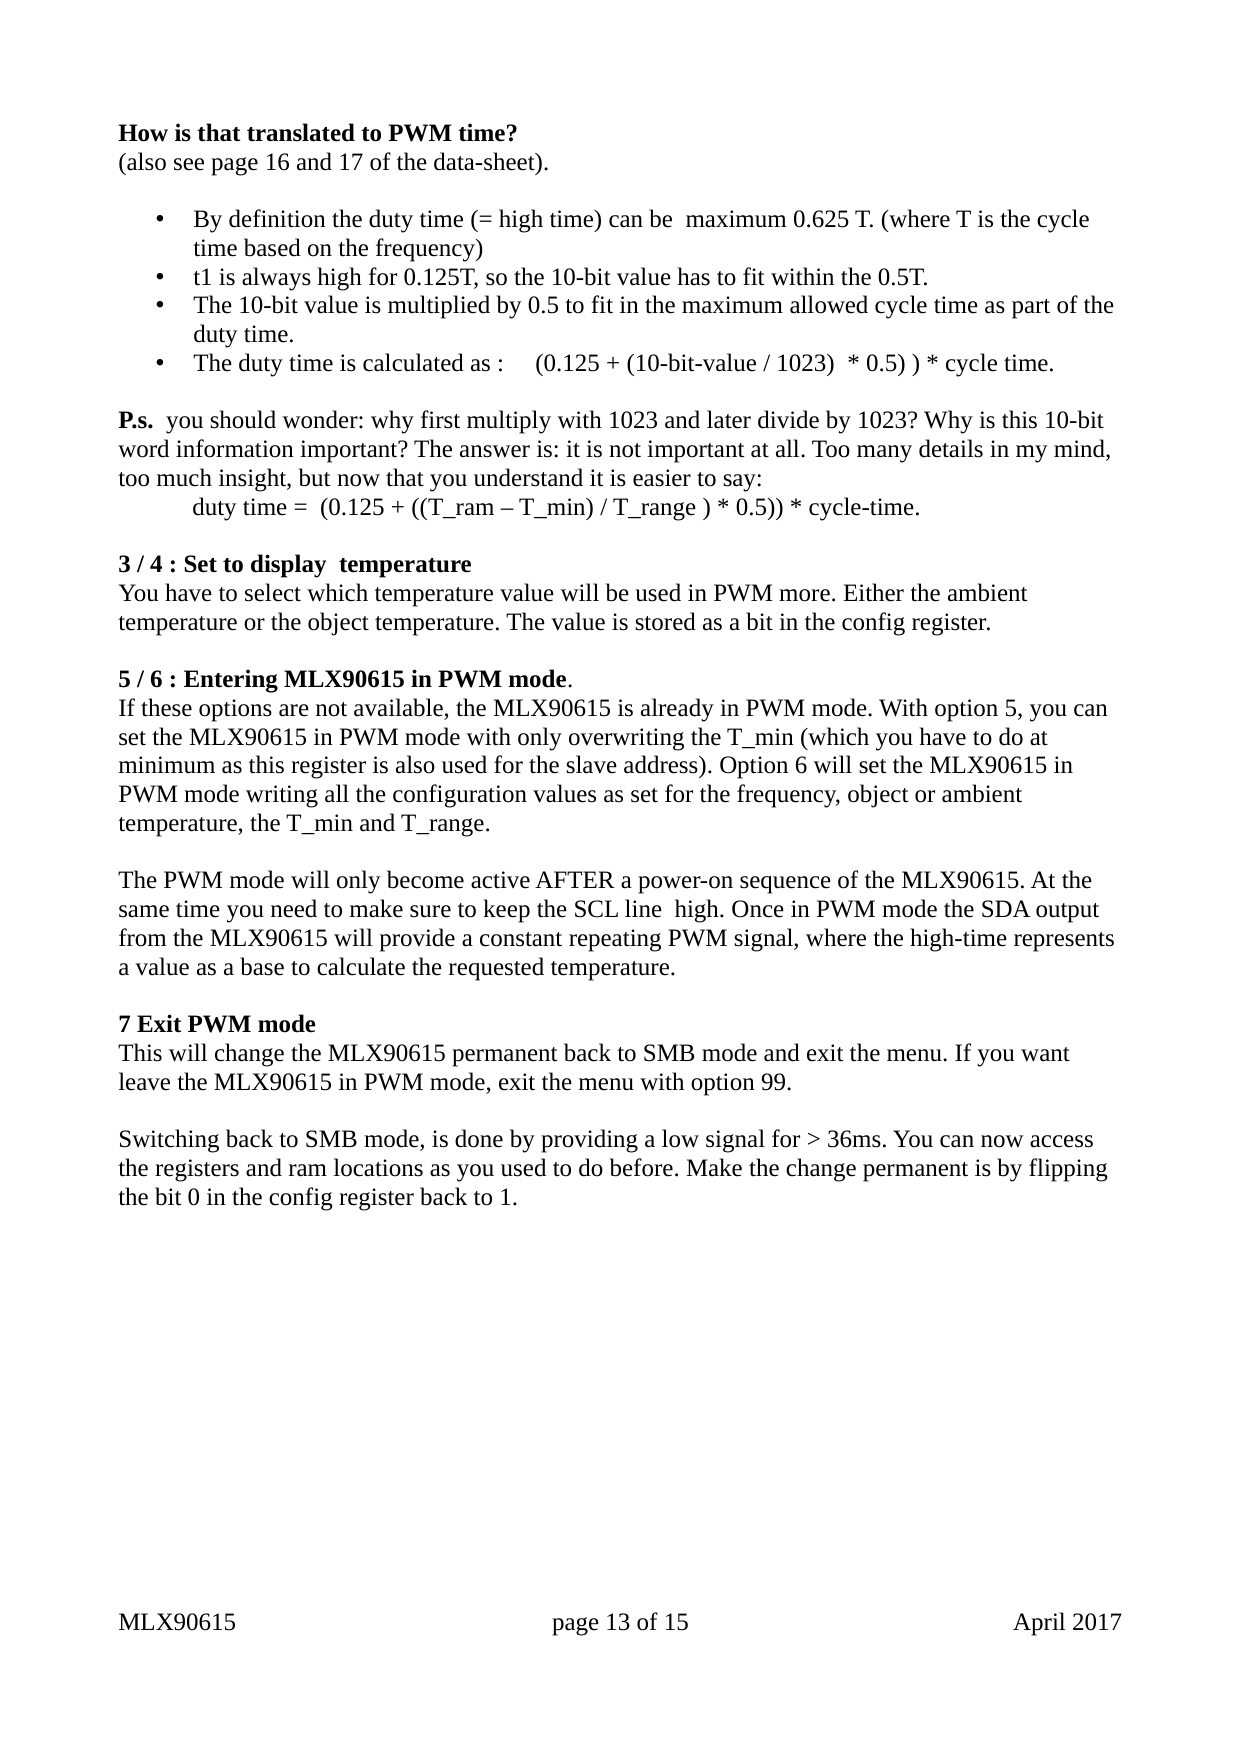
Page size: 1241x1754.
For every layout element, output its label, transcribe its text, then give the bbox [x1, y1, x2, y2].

list The duty time is calculated as : (0.125 + (10-bit-value / 1023) * 0.5) ) * cycle time. [156, 348, 1122, 377]
list t1 is always high for 0.125T, so the 10-bit value has to fit within the 0.5T. [156, 262, 1122, 291]
text This will change the MLX90615 permanent back to SMB mode and exit the menu. If you want leave the MLX90615 in PWM mode, exit the menu with option 99. [118, 1038, 1122, 1096]
text duty time = (0.125 + ((T_ram – T_min) / T_range ) * 0.5)) * cycle-time. [118, 492, 1122, 521]
text 5 / 6 : Entering MLX90615 in PWM mode. [118, 664, 1122, 693]
text The PWM mode will only become active AFTER a power-on sequence of the MLX90615. At the same time you need to make sure to keep the SCL line high. Once in PWM mode the SDA output from the MLX90615 will provide a constant repeating PWM signal, where the high-time represents a value as a base to calculate the requested temperature. [118, 866, 1122, 981]
text 3 / 4 : Set to display temperature [118, 549, 1122, 578]
text Switching back to SMB mode, is done by providing a low signal for > 36ms. You can now access the registers and ram locations as you used to do before. Make the change permanent is by flipping the bit 0 in the config register back to 1. [118, 1124, 1122, 1211]
text If these options are not available, the MLX90615 is already in PWM mode. With option 5, you can set the MLX90615 in PWM mode with only overwriting the T_min (which you have to do at minimum as this register is also used for the slave address). Option 6 will set the MLX90615 in PWM mode writing all the configuration values as set for the frequency, object or ambient temperature, the T_min and T_range. [118, 693, 1122, 837]
list The 10-bit value is multiplied by 0.5 to fit in the maximum allowed cycle time as part of the duty time. [156, 291, 1122, 348]
text P.s. you should wonder: why first multiply with 1023 and later divide by 1023? Why is this 10-bit word information important? The answer is: it is not important at all. Too many details in my mind, too much insight, but now that you understand it is easier to say: [118, 406, 1122, 492]
text 7 Exit PWM mode [118, 1009, 1122, 1038]
text (also see page 16 and 17 of the data-sheet). [118, 147, 1122, 176]
text You have to select which temperature value will be used in PWM more. Either the ambient temperature or the object temperature. The value is stored as a bit in the config register. [118, 578, 1122, 636]
text How is that translated to PWM time? [118, 118, 1122, 147]
list By definition the duty time (= high time) can be maximum 0.625 T. (where T is the cycle time based on the frequency) [156, 204, 1122, 262]
